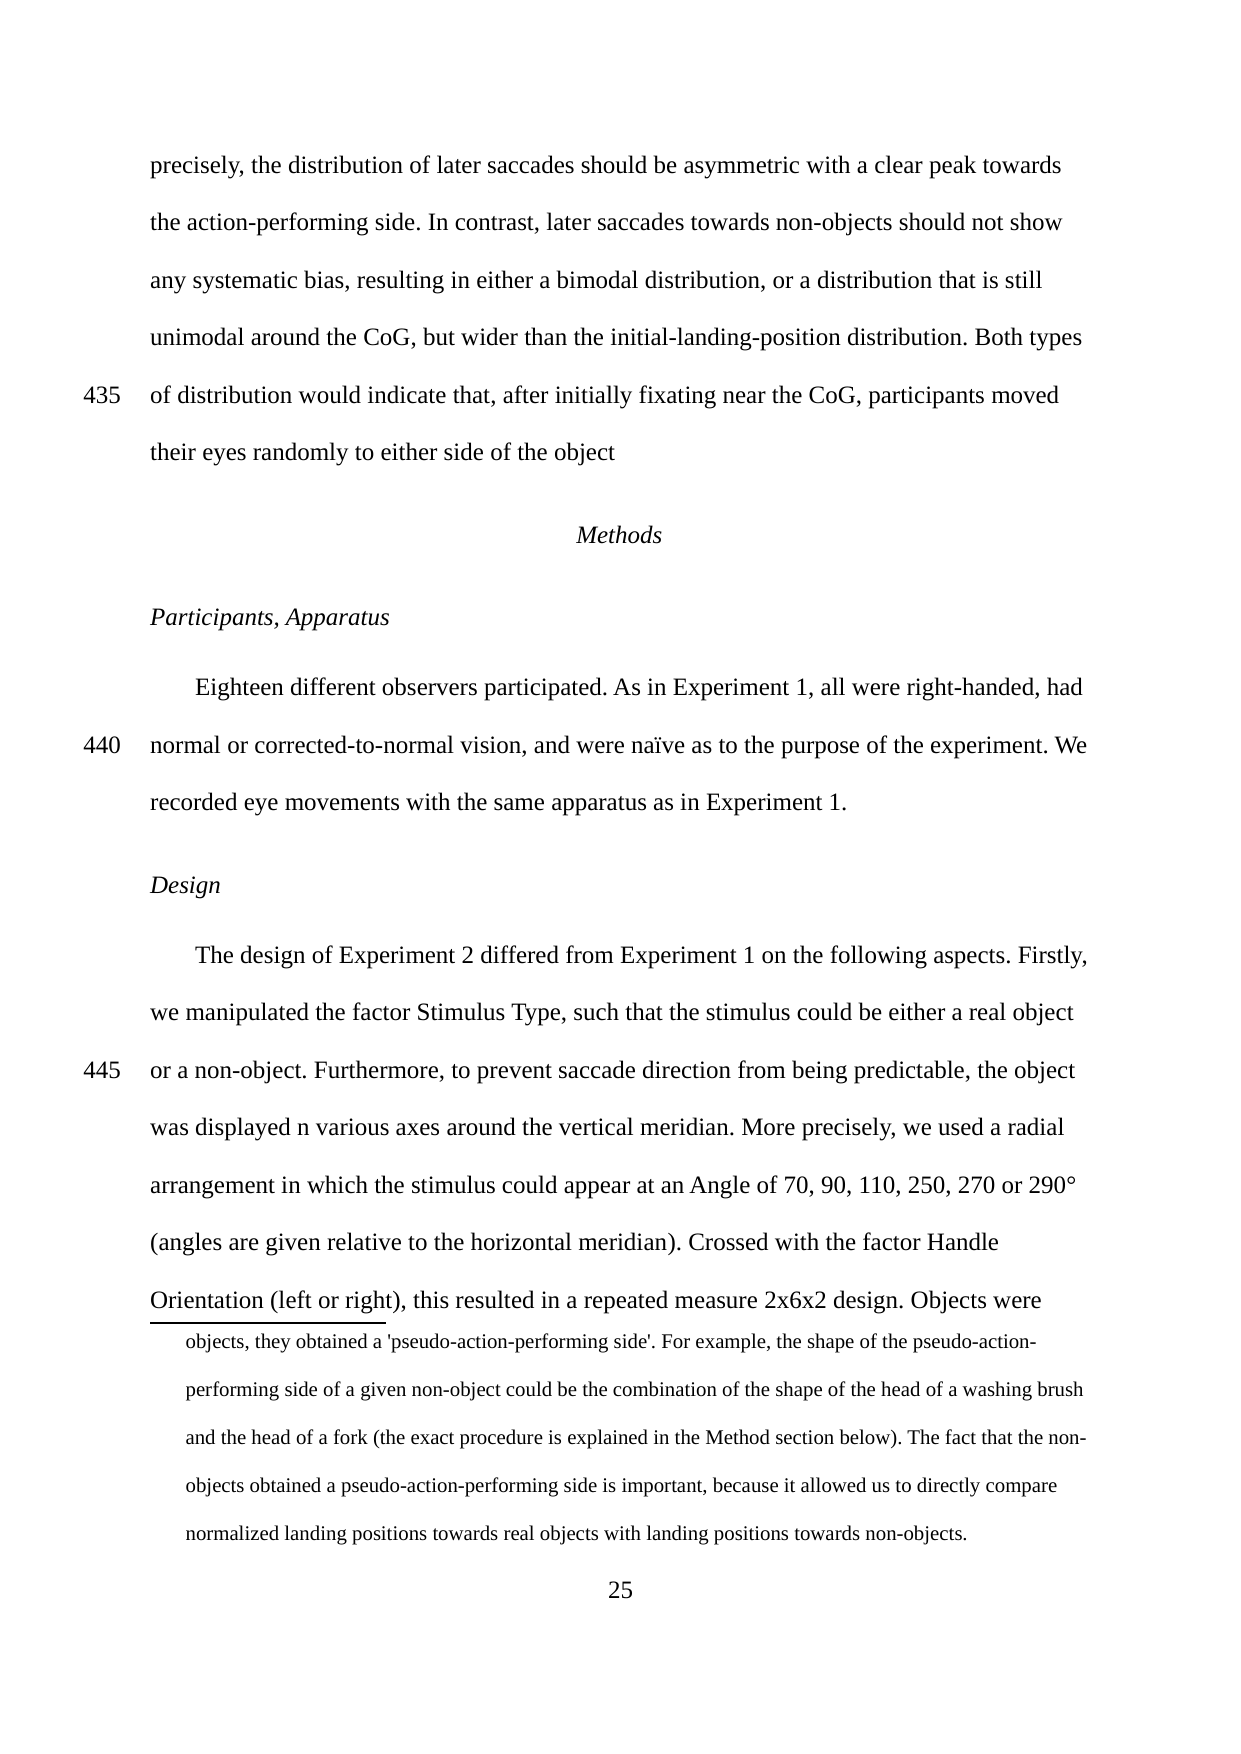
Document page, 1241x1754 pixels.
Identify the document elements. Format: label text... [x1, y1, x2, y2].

subtitle Design [150, 870, 1091, 899]
text The design of Experiment 2 differed from Experiment 1 on the following aspects. Firstly, we manipulated the factor Stimulus Type, such that the stimulus could be either a real object or a non-object. Furthermore, to prevent saccade direction from being predictable, the object was displayed n various axes around the vertical meridian. More precisely, we used a radial arrangement in which the stimulus could appear at an Angle of 70, 90, 110, 250, 270 or 290° (angles are given relative to the horizontal meridian). Crossed with the factor Handle Orientation (left or right), this resulted in a repeated measure 2x6x2 design. Objects were [150, 940, 1091, 1314]
subtitle Methods [150, 520, 1091, 549]
text objects, they obtained a 'pseudo-action-performing side'. For example, the shape of the pseudo-action-performing side of a given non-object could be the combination of the shape of the head of a washing brush and the head of a fork (the exact procedure is explained in the Method section below). The fact that the non-objects obtained a pseudo-action-performing side is important, because it allowed us to directly compare normalized landing positions towards real objects with landing positions towards non-objects. [150, 1329, 1091, 1545]
subtitle Participants, Apparatus [150, 602, 1091, 631]
text Eighteen different observers participated. As in Experiment 1, all were right-handed, had normal or corrected-to-normal vision, and were naïve as to the purpose of the experiment. We recorded eye movements with the same apparatus as in Experiment 1. [150, 672, 1091, 816]
text precisely, the distribution of later saccades should be asymmetric with a clear peak towards the action-performing side. In contrast, later saccades towards non-objects should not show any systematic bias, resulting in either a bimodal distribution, or a distribution that is still unimodal around the CoG, but wider than the initial-landing-position distribution. Both types of distribution would indicate that, after initially fixating near the CoG, participants moved their eyes randomly to either side of the object [150, 150, 1091, 466]
